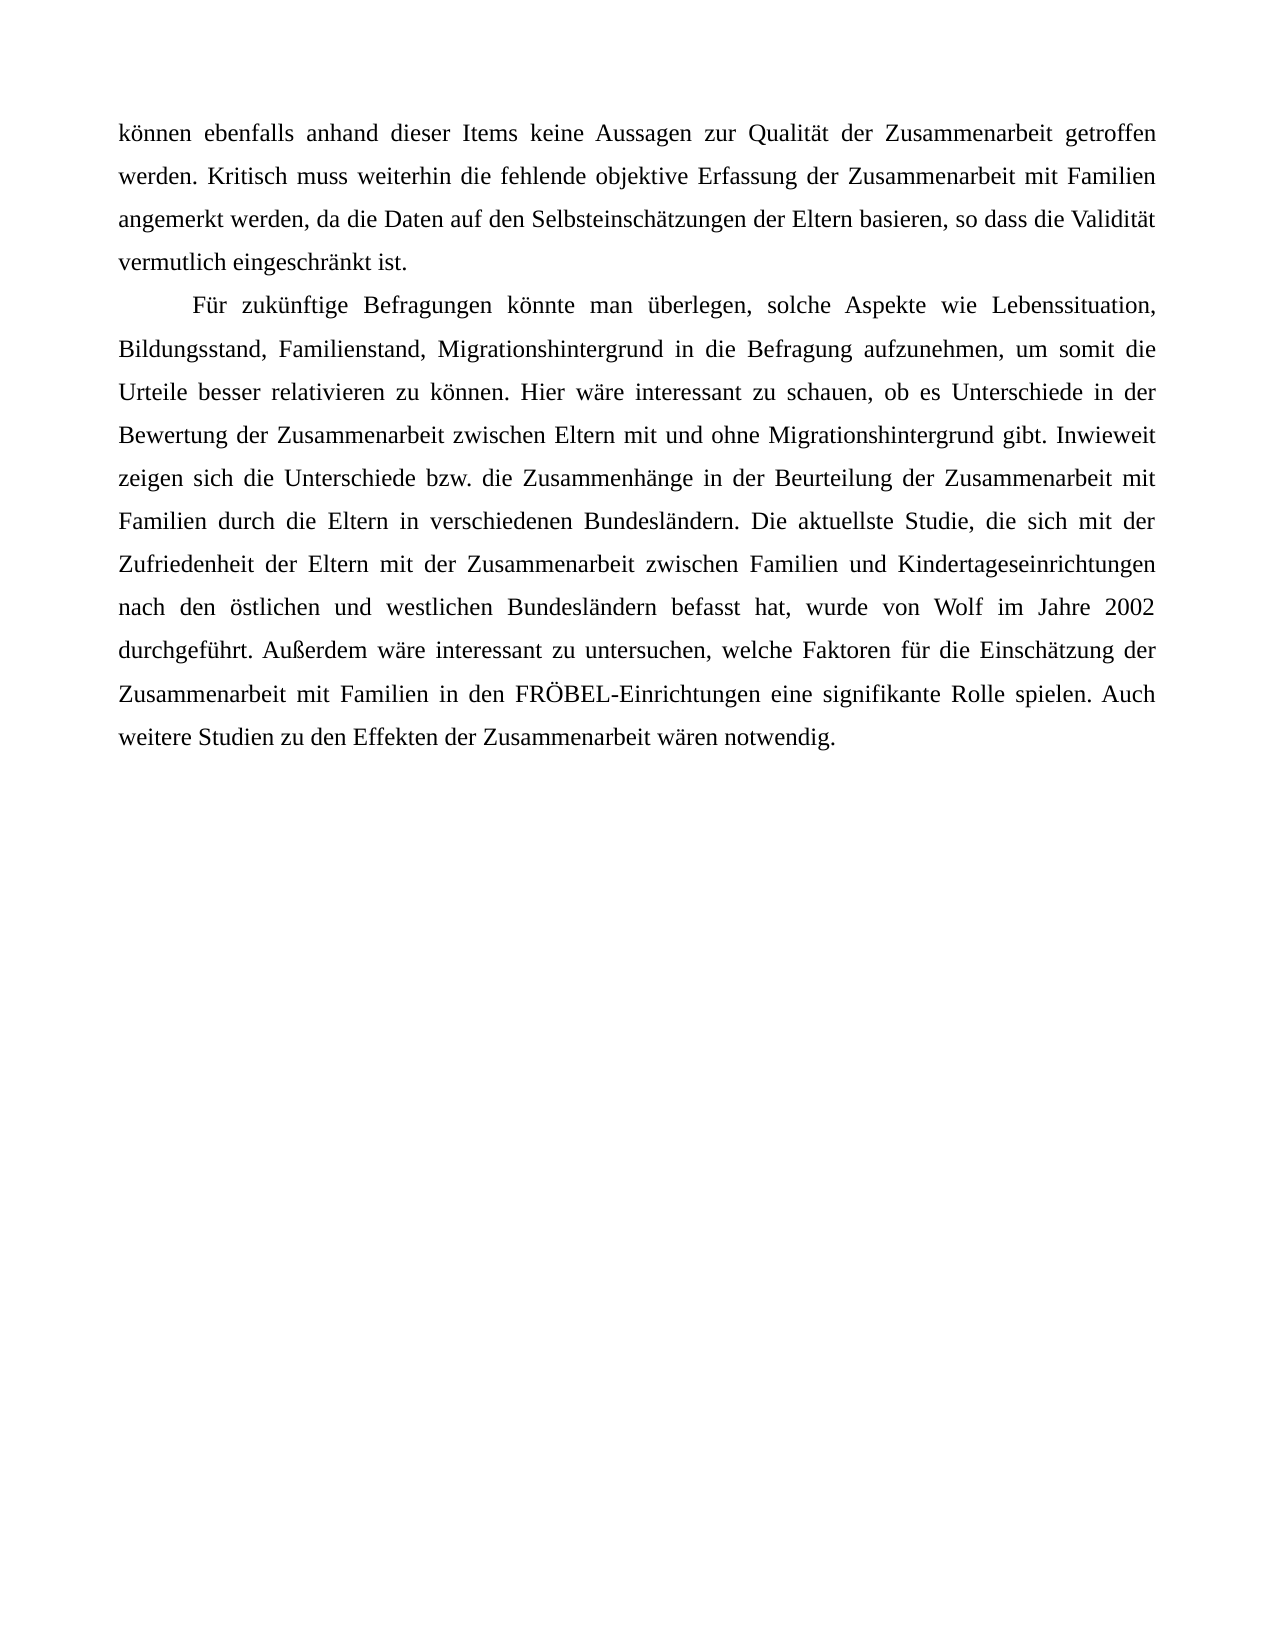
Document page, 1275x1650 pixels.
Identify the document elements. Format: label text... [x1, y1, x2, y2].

text Für zukünftige Befragungen könnte man überlegen, solche Aspekte wie Lebenssituation, Bildungsstand, Familienstand, Migrationshintergrund in die Befragung aufzunehmen, um somit die Urteile besser relativieren zu können. Hier wäre interessant zu schauen, ob es Unterschiede in der Bewertung der Zusammenarbeit zwischen Eltern mit und ohne Migrationshintergrund gibt. Inwieweit zeigen sich die Unterschiede bzw. die Zusammenhänge in der Beurteilung der Zusammenarbeit mit Familien durch die Eltern in verschiedenen Bundesländern. Die aktuellste Studie, die sich mit der Zufriedenheit der Eltern mit der Zusammenarbeit zwischen Familien und Kindertageseinrichtungen nach den östlichen und westlichen Bundesländern befasst hat, wurde von Wolf im Jahre 2002 durchgeführt. Außerdem wäre interessant zu untersuchen, welche Faktoren für die Einschätzung der Zusammenarbeit mit Familien in den FRÖBEL-Einrichtungen eine signifikante Rolle spielen. Auch weitere Studien zu den Effekten der Zusammenarbeit wären notwendig. [118, 291, 1157, 751]
text können ebenfalls anhand dieser Items keine Aussagen zur Qualität der Zusammenarbeit getroffen werden. Kritisch muss weiterhin die fehlende objektive Erfassung der Zusammenarbeit mit Familien angemerkt werden, da die Daten auf den Selbsteinschätzungen der Eltern basieren, so dass die Validität vermutlich eingeschränkt ist. [118, 118, 1157, 276]
